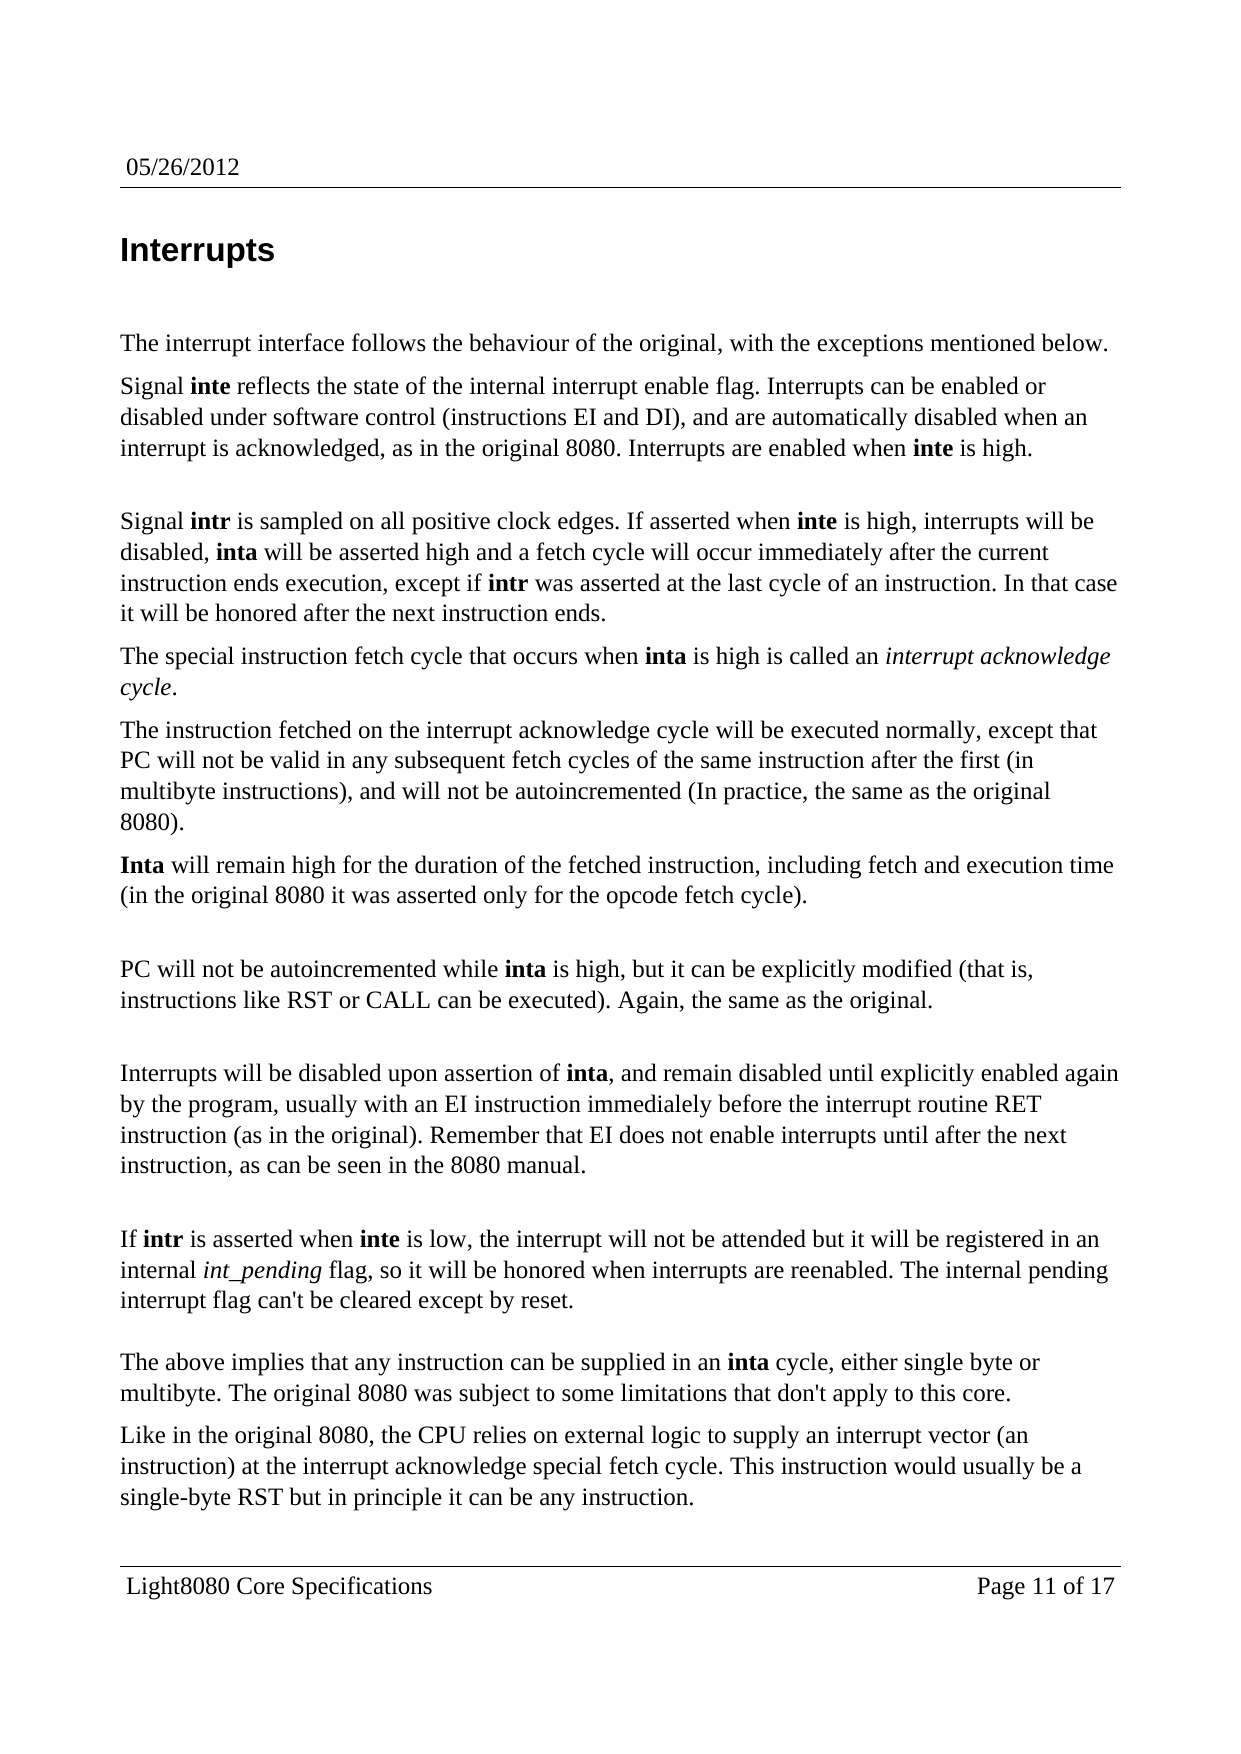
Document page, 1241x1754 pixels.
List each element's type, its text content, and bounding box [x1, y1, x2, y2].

list Inta will remain high for the duration of the fetched instruction, including fetch and execution time (in the original 8080 it was asserted only for the opcode fetch cycle). [82, 851, 1121, 940]
list The interrupt interface follows the behaviour of the original, with the exceptions mentioned below. [120, 329, 1121, 357]
subtitle Interrupts [120, 194, 1121, 268]
list PC will not be autoincremented while inta is high, but it can be explicitly modified (that is, instructions like RST or CALL can be executed). Again, the same as the original. [82, 955, 1121, 1013]
list The instruction fetched on the interrupt acknowledge cycle will be executed normally, except that PC will not be valid in any subsequent fetch cycles of the same instruction after the first (in multibyte instructions), and will not be autoincremented (In practice, the same as the original 8080). [82, 716, 1121, 836]
list If intr is asserted when inte is low, the interrupt will not be attended but it will be registered in an internal int_pending flag, so it will be honored when interrupts are reenabled. The internal pending interrupt flag can't be cleared except by reset. The above implies that any instruction can be supplied in an inta cycle, either single byte or multibyte. The original 8080 was subject to some limitations that don't apply to this core. [82, 1194, 1121, 1406]
list Like in the original 8080, the CPU relies on external logic to supply an interrupt vector (an instruction) at the interrupt acknowledge special fetch cycle. This instruction would usually be a single-byte RST but in principle it can be any instruction. [120, 1421, 1121, 1511]
list Signal inte reflects the state of the internal interrupt enable flag. Interrupts can be enabled or disabled under software control (instructions EI and DI), and are automatically disabled when an interrupt is acknowledged, as in the original 8080. Interrupts are enabled when inte is high. [82, 372, 1121, 461]
list Interrupts will be disabled upon assertion of inta, and remain disabled until explicitly enabled again by the program, usually with an EI instruction immedialely before the interrupt routine RET instruction (as in the original). Remember that EI does not enable interrupts until after the next instruction, as can be seen in the 8080 manual. [82, 1028, 1121, 1179]
list Signal intr is sampled on all positive clock edges. If asserted when inte is high, interrupts will be disabled, inta will be asserted high and a fetch cycle will occur immediately after the current instruction ends execution, except if intr was asserted at the last cycle of an instruction. In that case it will be honored after the next instruction ends. [82, 476, 1121, 627]
list The special instruction fetch cycle that occurs when inta is high is called an interrupt acknowledge cycle. [82, 642, 1121, 701]
